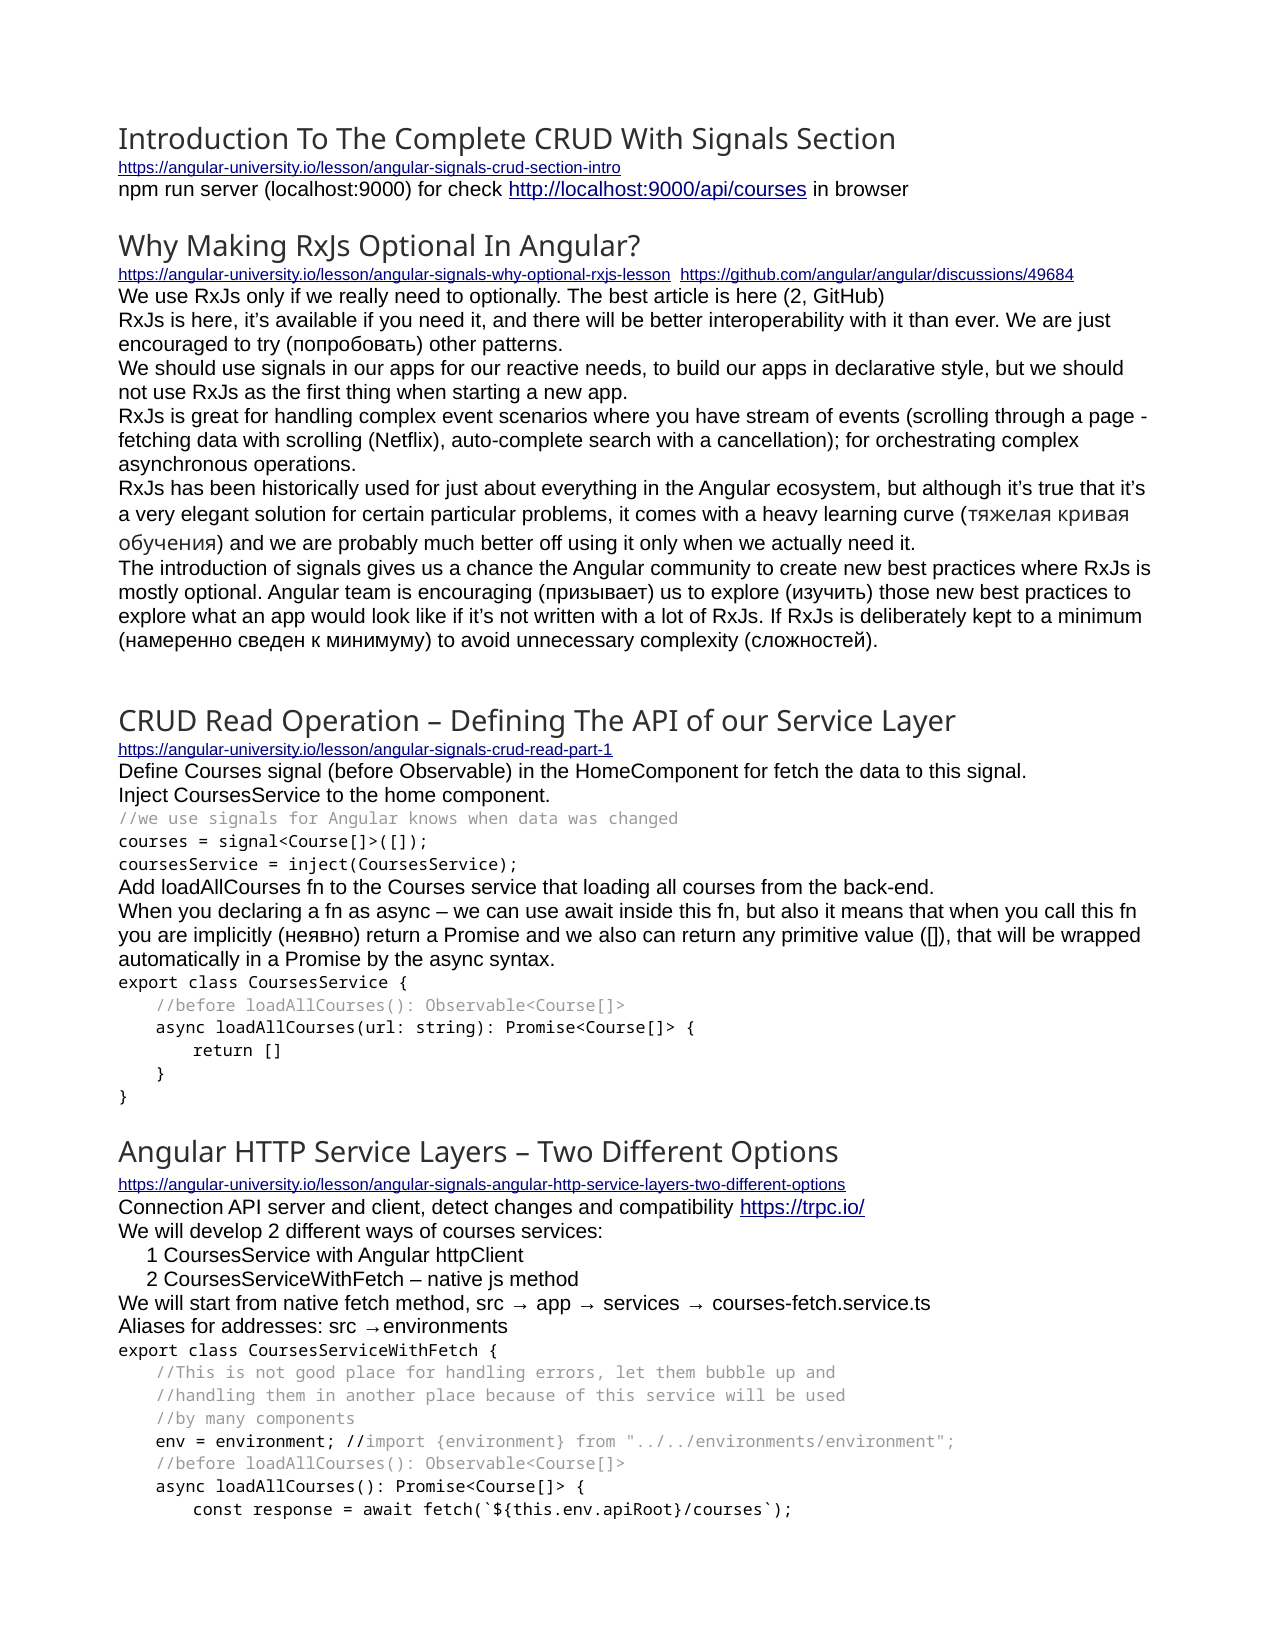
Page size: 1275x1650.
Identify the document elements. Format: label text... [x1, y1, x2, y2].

text https://angular-university.io/lesson/angular-signals-crud-section-intro [118, 158, 1157, 177]
text Inject CoursesService to the home component. [118, 783, 1157, 807]
text const response = await fetch(`${this.env.apiRoot}/courses`); [118, 1497, 1157, 1520]
text //handling them in another place because of this service will be used [118, 1384, 1157, 1406]
text RxJs is great for handling complex event scenarios where you have stream of events (scrolling through a page - fetching data with scrolling (Netflix), auto-complete search with a cancellation); for orchestrating complex asynchronous operations. [118, 403, 1157, 475]
text Aliases for addresses: src →environments [118, 1314, 1157, 1338]
text async loadAllCourses(url: string): Promise<Course[]> { [118, 1016, 1157, 1039]
text https://angular-university.io/lesson/angular-signals-crud-read-part-1 [118, 740, 1157, 759]
text return [] [118, 1039, 1157, 1062]
text RxJs has been historically used for just about everything in the Angular ecosystem, but although it’s true that it’s a very elegant solution for certain particular problems, it comes with a heavy learning curve (тяжелая кривая обучения) and we are probably much better off using it only when we actually need it. [118, 475, 1157, 556]
text We should use signals in our apps for our reactive needs, to build our apps in declarative style, but we should not use RxJs as the first thing when starting a new app. [118, 356, 1157, 403]
text Add loadAllCourses fn to the Courses service that loading all courses from the back-end. [118, 875, 1157, 899]
text export class CoursesService { [118, 971, 1157, 993]
text //before loadAllCourses(): Observable<Course[]> [118, 993, 1157, 1016]
text //before loadAllCourses(): Observable<Course[]> [118, 1452, 1157, 1474]
text RxJs is here, it’s available if you need it, and there will be better interoperability with it than ever. We are just encouraged to try (попробовать) other patterns. [118, 308, 1157, 356]
text //This is not good place for handling errors, let them bubble up and [118, 1361, 1157, 1384]
text Define Courses signal (before Observable) in the HomeComponent for fetch the data to this signal. [118, 759, 1157, 783]
text https://angular-university.io/lesson/angular-signals-why-optional-rxjs-lesson https://github.com/angular/angular/discussions/49684 [118, 264, 1157, 284]
text Introduction To The Complete CRUD With Signals Section [118, 118, 1157, 158]
text https://angular-university.io/lesson/angular-signals-angular-http-service-layers-two-different-options [118, 1171, 1157, 1194]
text coursesService = inject(CoursesService); [118, 852, 1157, 875]
text Why Making RxJs Optional In Angular? [118, 225, 1157, 264]
text We will start from native fetch method, src → app → services → courses-fetch.service.ts [118, 1290, 1157, 1314]
text env = environment; //import {environment} from "../../environments/environment"; [118, 1429, 1157, 1452]
text When you declaring a fn as async – we can use await inside this fn, but also it means that when you call this fn you are implicitly (неявно) return a Promise and we also can return any primitive value ([]), that will be wrapped automatically in a Promise by the async syntax. [118, 899, 1157, 971]
text export class CoursesServiceWithFetch { [118, 1338, 1157, 1361]
text //we use signals for Angular knows when data was changed [118, 807, 1157, 829]
text We will develop 2 different ways of courses services: [118, 1218, 1157, 1242]
text //by many components [118, 1406, 1157, 1429]
text We use RxJs only if we really need to optionally. The best article is here (2, GitHub) [118, 284, 1157, 308]
text } [118, 1084, 1157, 1107]
text 2 CoursesServiceWithFetch – native js method [146, 1266, 1157, 1290]
text courses = signal<Course[]>([]); [118, 829, 1157, 852]
text Angular HTTP Service Layers – Two Different Options [118, 1131, 1157, 1171]
text CRUD Read Operation – Defining The API of our Service Layer [118, 700, 1157, 740]
text async loadAllCourses(): Promise<Course[]> { [118, 1474, 1157, 1497]
text 1 CoursesService with Angular httpClient [146, 1242, 1157, 1266]
text Connection API server and client, detect changes and compatibility https://trpc.io/ [118, 1194, 1157, 1218]
text } [118, 1062, 1157, 1084]
text npm run server (localhost:9000) for check http://localhost:9000/api/courses in browser [118, 177, 1157, 201]
text The introduction of signals gives us a chance the Angular community to create new best practices where RxJs is mostly optional. Angular team is encouraging (призывает) us to explore (изучить) those new best practices to explore what an app would look like if it’s not written with a lot of RxJs. If RxJs is deliberately kept to a minimum (намеренно сведен к минимуму) to avoid unnecessary complexity (сложностей). [118, 556, 1157, 652]
